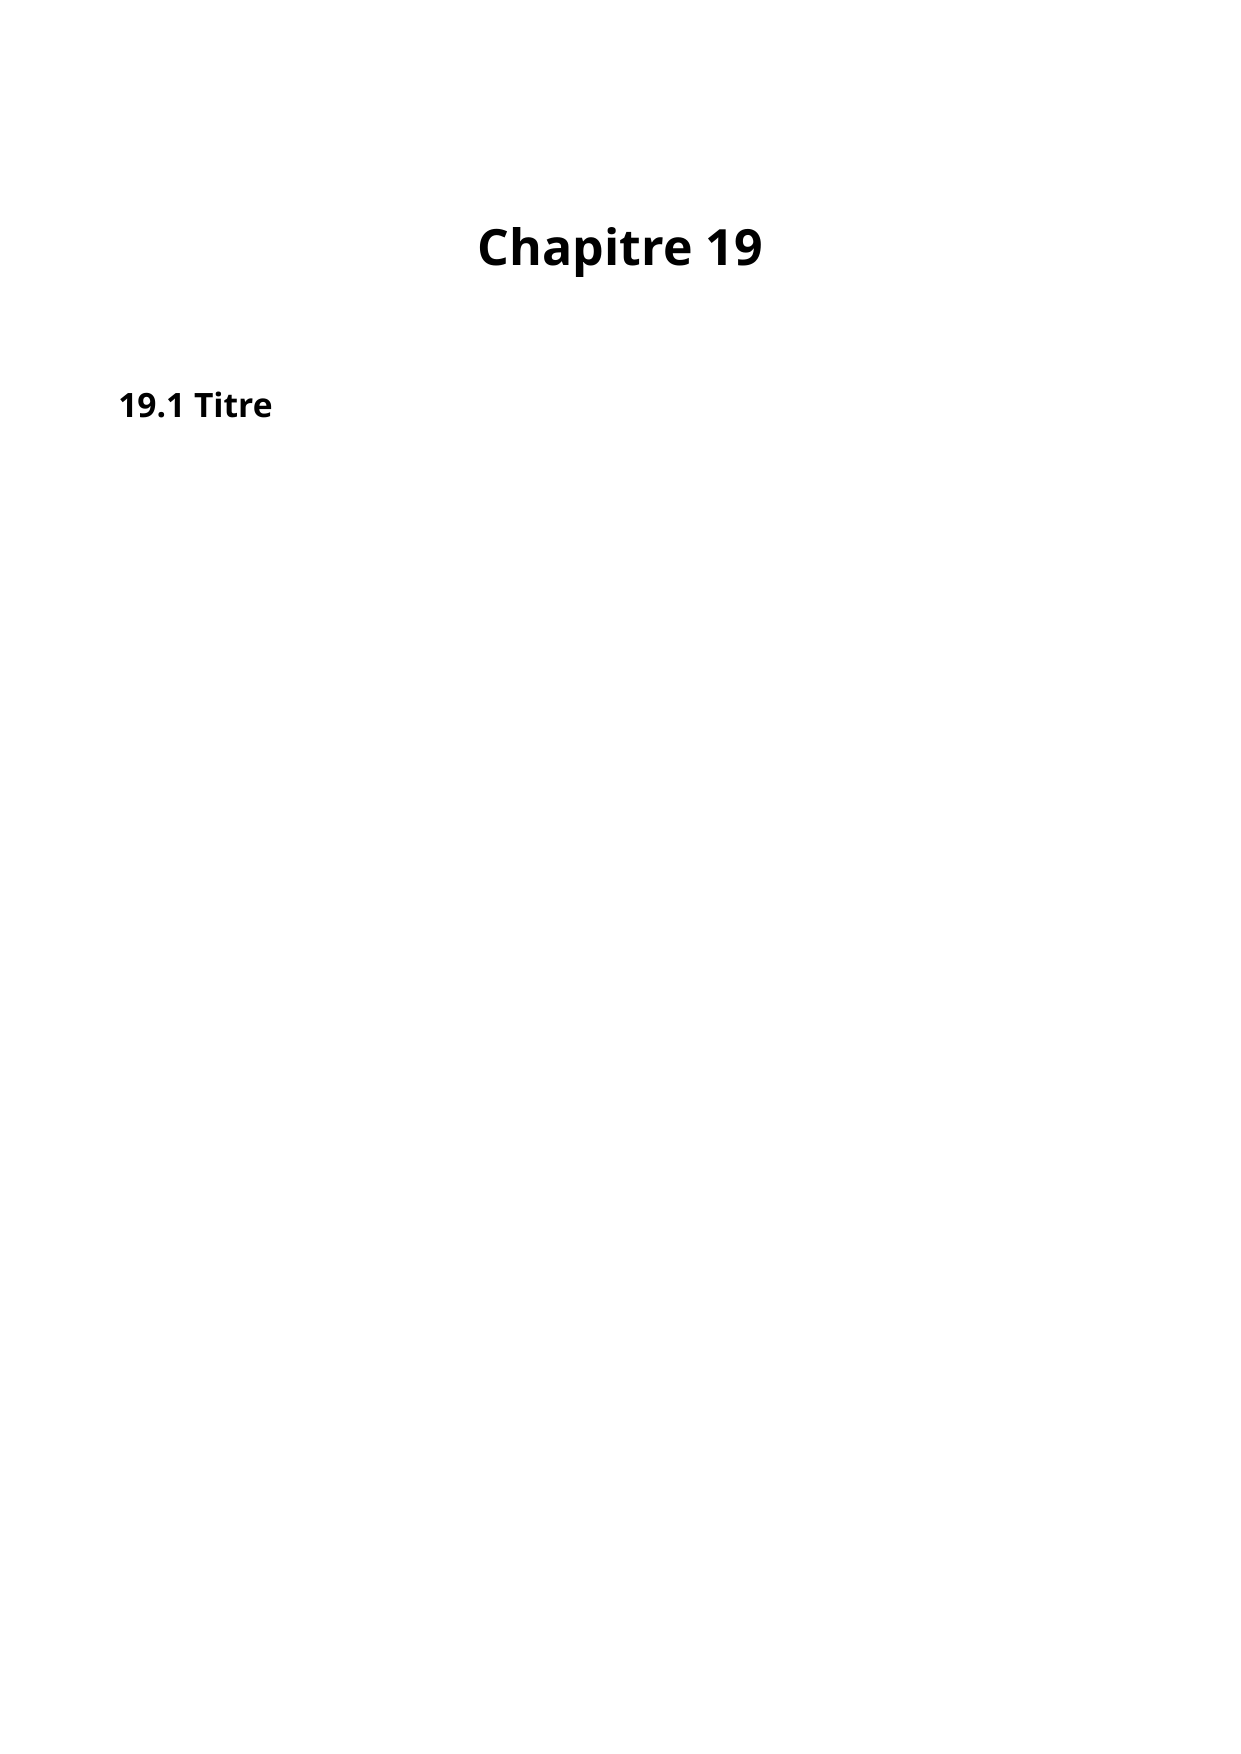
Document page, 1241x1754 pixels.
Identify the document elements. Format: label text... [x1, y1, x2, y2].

subtitle Chapitre 19 [118, 212, 1122, 348]
subtitle 19.1 Titre [118, 382, 1122, 428]
